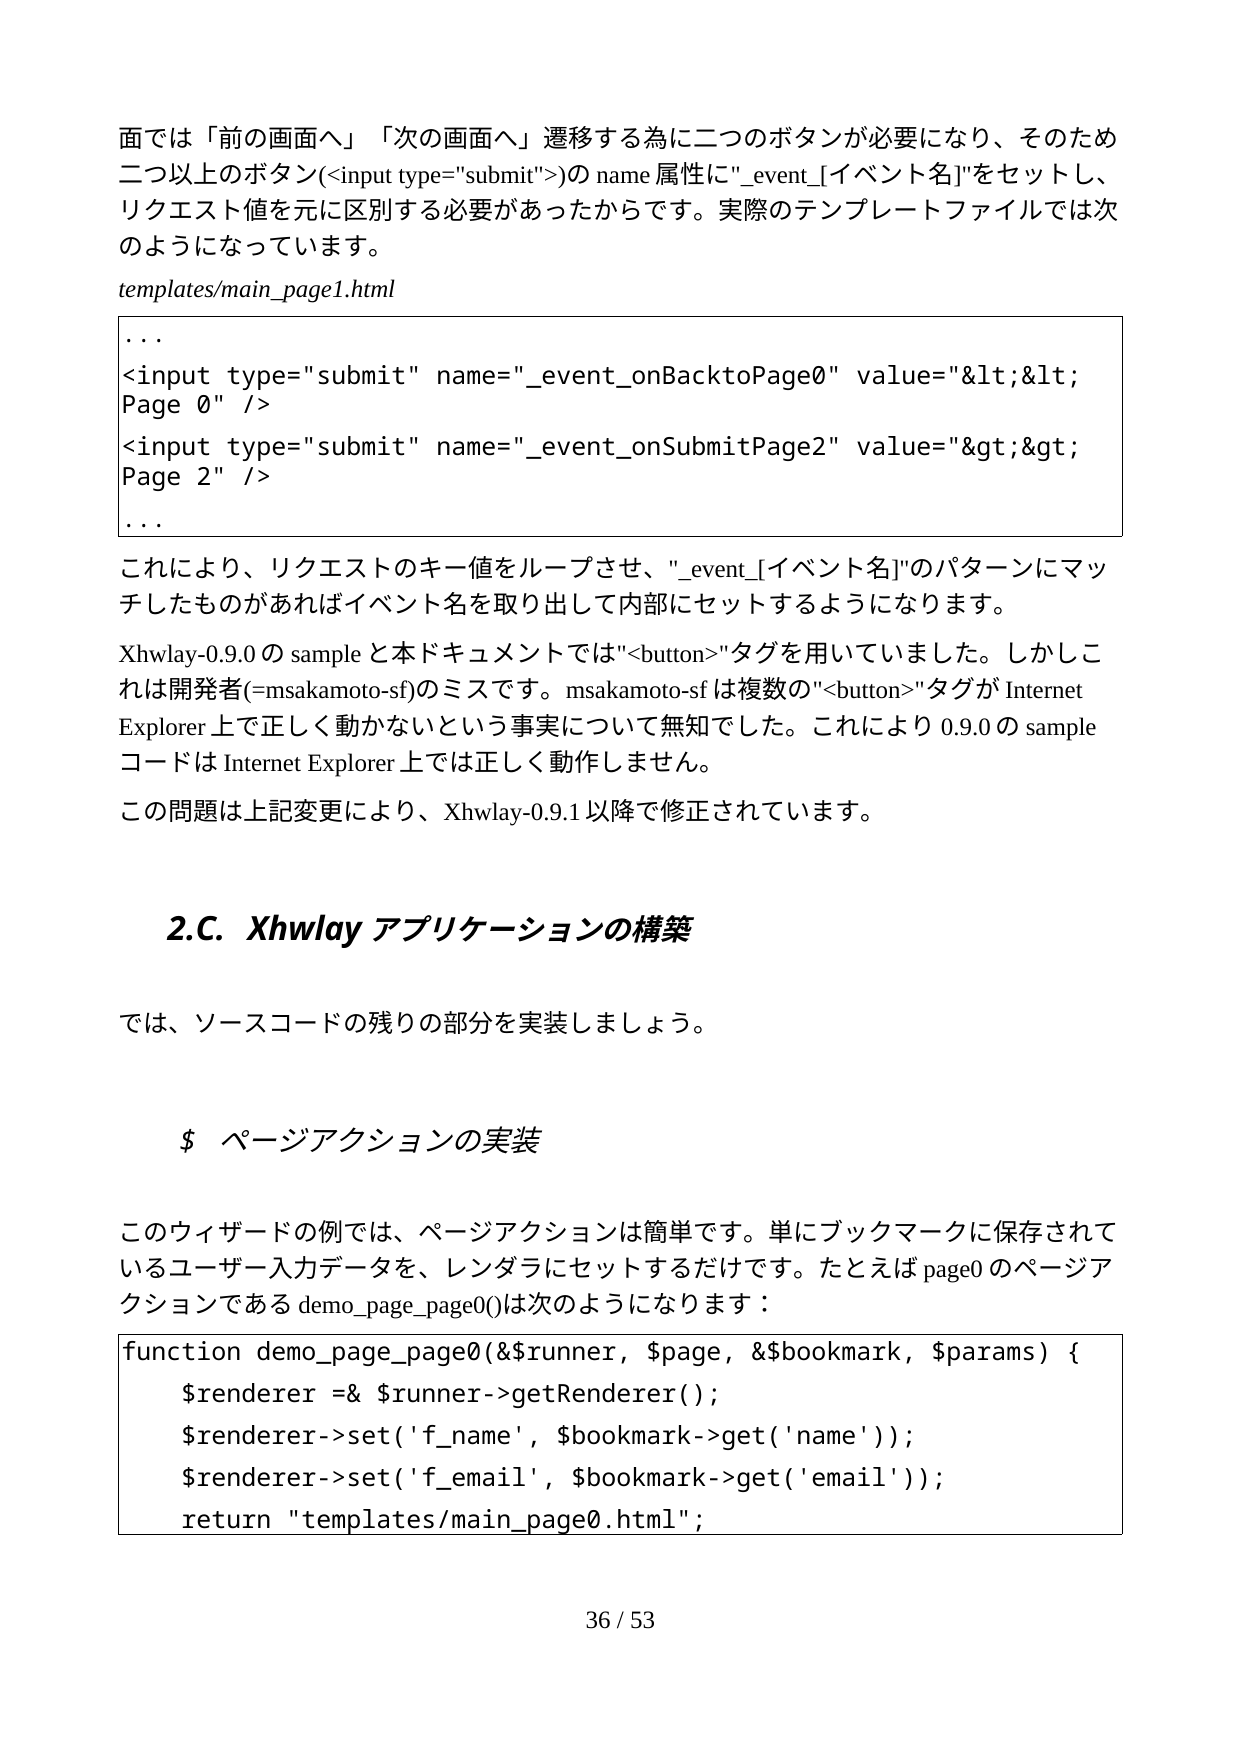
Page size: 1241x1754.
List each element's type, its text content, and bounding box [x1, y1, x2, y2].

text この問題は上記変更により、Xhwlay-0.9.1以降で修正されています。 [118, 791, 1122, 827]
text $renderer->set('f_email', $bookmark->get('email')); [119, 1459, 1122, 1492]
text $renderer->set('f_name', $bookmark->get('name')); [119, 1418, 1122, 1450]
text Xhwlay-0.9.0のsampleと本ドキュメントでは"<button>"タグを用いていました。しかしこれは開発者(=msakamoto-sf)のミスです。msakamoto-sfは複数の"<button>"タグがInternet Explorer上で正しく動かないという事実について無知でした。これにより0.9.0のsampleコードはInternet Explorer上では正しく動作しません。 [118, 634, 1122, 779]
text <input type="submit" name="_event_onSubmitPage2" value="&gt;&gt; Page 2" /> [119, 429, 1122, 491]
text <input type="submit" name="_event_onBacktoPage0" value="&lt;&lt; Page 0" /> [119, 358, 1122, 420]
text これにより、リクエストのキー値をループさせ、"_event_[イベント名]"のパターンにマッチしたものがあればイベント名を取り出して内部にセットするようになります。 [118, 549, 1122, 621]
text では、ソースコードの残りの部分を実装しましょう。 [118, 1003, 1122, 1039]
text 面では「前の画面へ」「次の画面へ」遷移する為に二つのボタンが必要になり、そのため二つ以上のボタン(<input type="submit">)のname属性に"_event_[イベント名]"をセットし、リクエスト値を元に区別する必要があったからです。実際のテンプレートファイルでは次のようになっています。 [118, 118, 1122, 263]
text $renderer =& $runner->getRenderer(); [119, 1376, 1122, 1408]
text templates/main_page1.html [118, 276, 1122, 303]
subtitle Xhwlayアプリケーションの構築 [130, 905, 1122, 951]
text function demo_page_page0(&$runner, $page, &$bookmark, $params) { [119, 1335, 1122, 1366]
subtitle ページアクションの実装 [142, 1117, 1122, 1160]
text ... [119, 317, 1122, 348]
text ... [119, 501, 1122, 536]
text return "templates/main_page0.html"; [119, 1502, 1122, 1534]
text このウィザードの例では、ページアクションは簡単です。単にブックマークに保存されているユーザー入力データを、レンダラにセットするだけです。たとえばpage0のページアクションであるdemo_page_page0()は次のようになります： [118, 1212, 1122, 1321]
